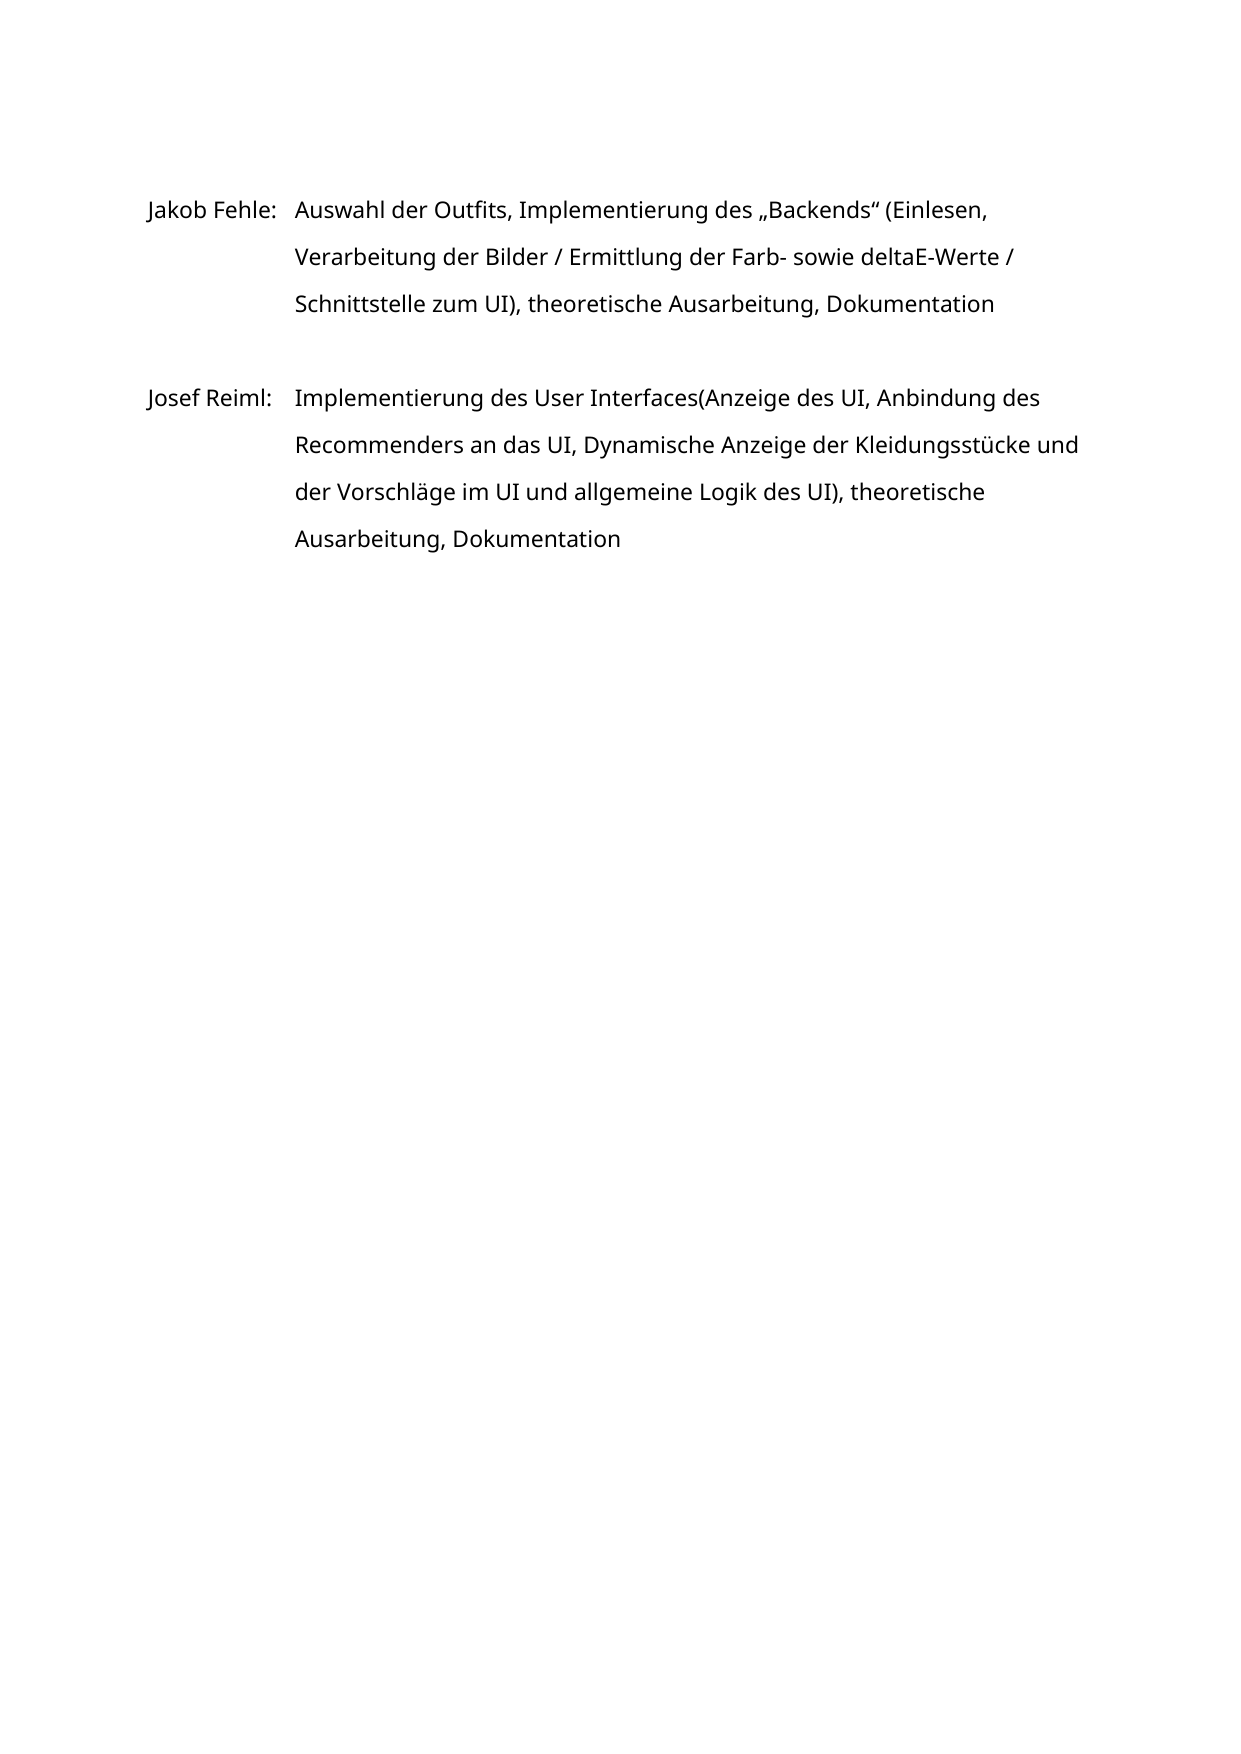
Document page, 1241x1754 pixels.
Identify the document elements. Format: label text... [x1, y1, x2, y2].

text Jakob Fehle: Auswahl der Outfits, Implementierung des „Backends“ (Einlesen, Verarbeitung der Bilder / Ermittlung der Farb- sowie deltaE-Werte / Schnittstelle zum UI), theoretische Ausarbeitung, Dokumentation [148, 194, 1093, 319]
text Josef Reiml: Implementierung des User Interfaces(Anzeige des UI, Anbindung des Recommenders an das UI, Dynamische Anzeige der Kleidungsstücke und der Vorschläge im UI und allgemeine Logik des UI), theoretische Ausarbeitung, Dokumentation [148, 382, 1093, 554]
